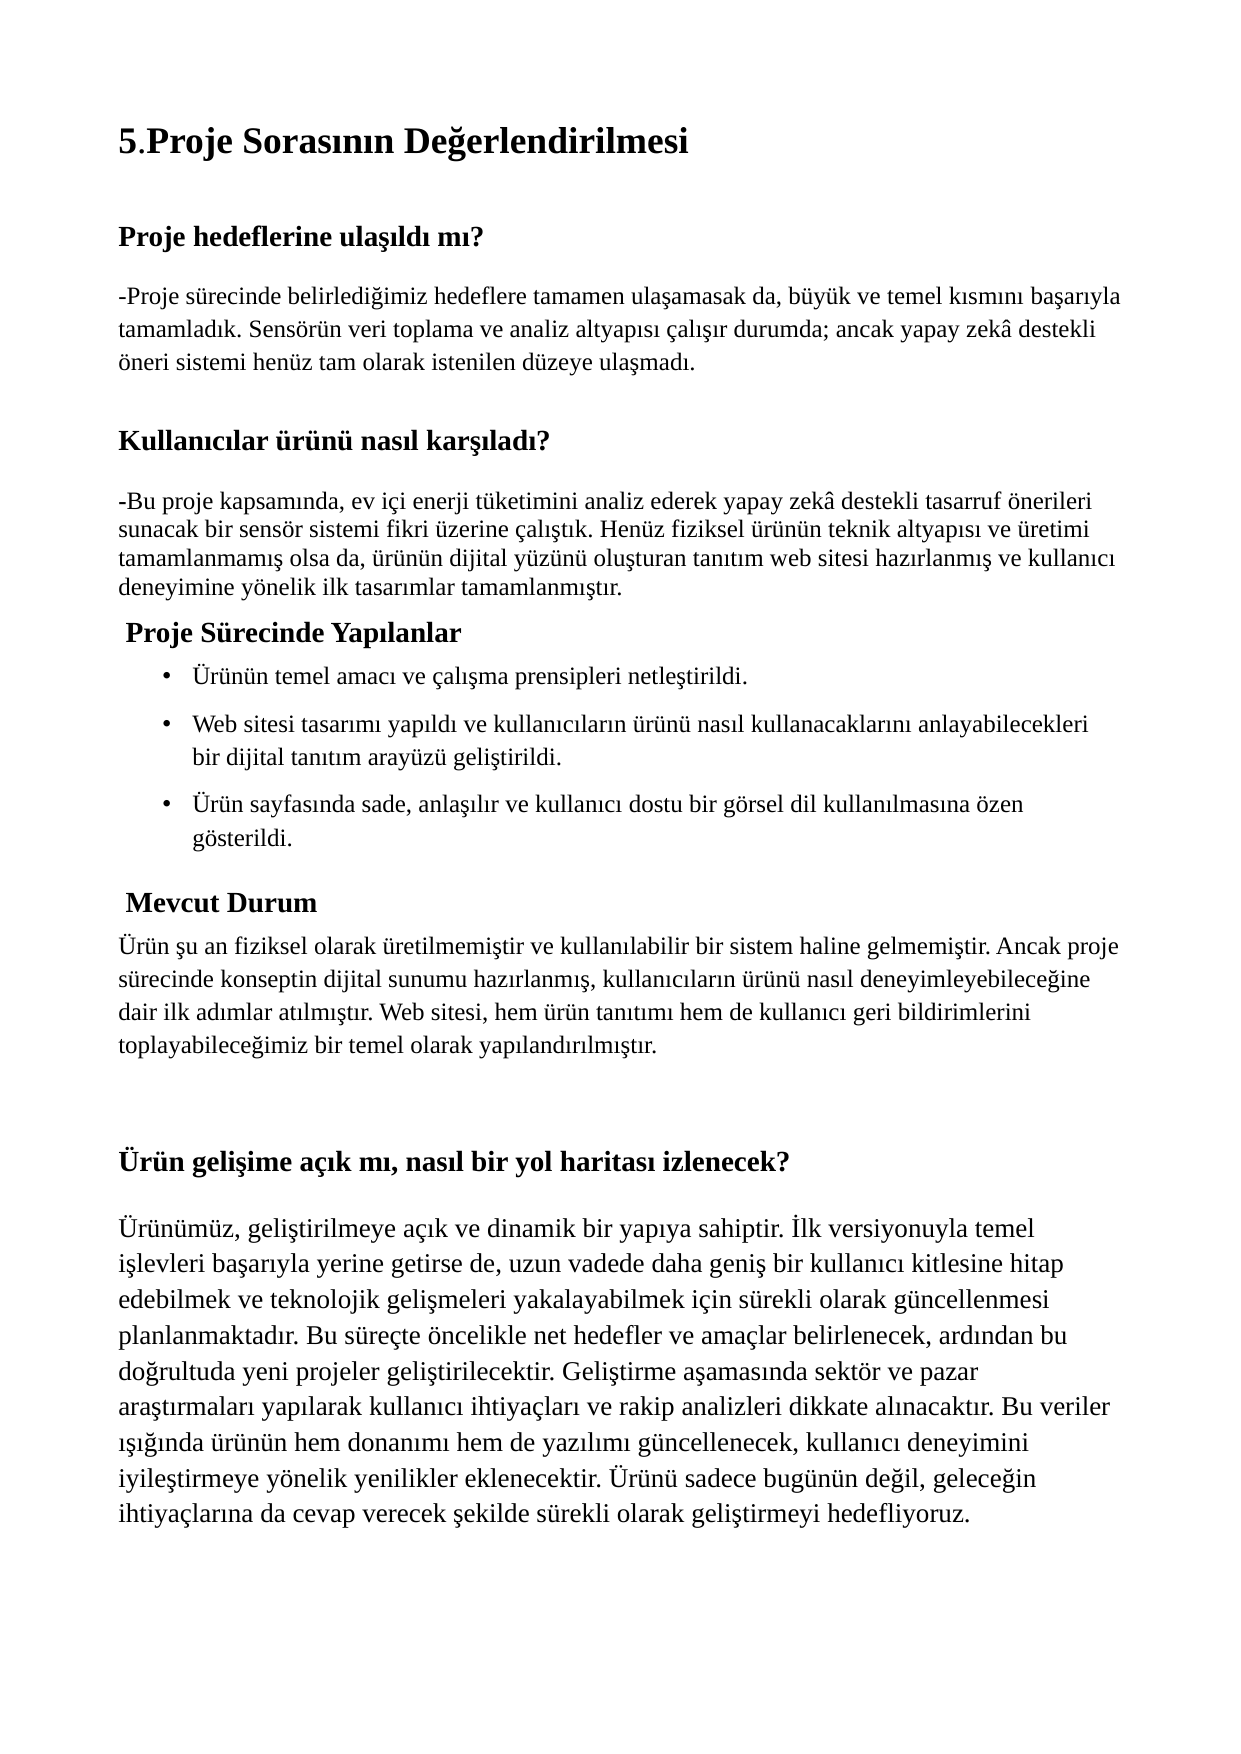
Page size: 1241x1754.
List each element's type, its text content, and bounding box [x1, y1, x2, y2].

list Ürünün temel amacı ve çalışma prensipleri netleştirildi. [162, 661, 1122, 690]
subtitle Mevcut Durum [118, 885, 1122, 918]
subtitle Proje Sürecinde Yapılanlar [118, 615, 1122, 649]
text Kullanıcılar ürünü nasıl karşıladı? [118, 423, 1122, 457]
text 5.Proje Sorasının Değerlendirilmesi [118, 118, 1122, 161]
list Ürün sayfasında sade, anlaşılır ve kullanıcı dostu bir görsel dil kullanılmasına özen gösterildi. [162, 789, 1122, 851]
text Ürünümüz, geliştirilmeye açık ve dinamik bir yapıya sahiptir. İlk versiyonuyla temel işlevleri başarıyla yerine getirse de, uzun vadede daha geniş bir kullanıcı kitlesine hitap edebilmek ve teknolojik gelişmeleri yakalayabilmek için sürekli olarak güncellenmesi planlanmaktadır. Bu süreçte öncelikle net hedefler ve amaçlar belirlenecek, ardından bu doğrultuda yeni projeler geliştirilecektir. Geliştirme aşamasında sektör ve pazar araştırmaları yapılarak kullanıcı ihtiyaçları ve rakip analizleri dikkate alınacaktır. Bu veriler ışığında ürünün hem donanımı hem de yazılımı güncellenecek, kullanıcı deneyimini iyileştirmeye yönelik yenilikler eklenecektir. Ürünü sadece bugünün değil, geleceğin ihtiyaçlarına da cevap verecek şekilde sürekli olarak geliştirmeyi hedefliyoruz. [118, 1212, 1122, 1529]
text Ürün şu an fiziksel olarak üretilmemiştir ve kullanılabilir bir sistem haline gelmemiştir. Ancak proje sürecinde konseptin dijital sunumu hazırlanmış, kullanıcıların ürünü nasıl deneyimleyebileceğine dair ilk adımlar atılmıştır. Web sitesi, hem ürün tanıtımı hem de kullanıcı geri bildirimlerini toplayabileceğimiz bir temel olarak yapılandırılmıştır. [118, 931, 1122, 1059]
text Ürün gelişime açık mı, nasıl bir yol haritası izlenecek? [118, 1144, 1122, 1178]
text -Proje sürecinde belirlediğimiz hedeflere tamamen ulaşamasak da, büyük ve temel kısmını başarıyla tamamladık. Sensörün veri toplama ve analiz altyapısı çalışır durumda; ancak yapay zekâ destekli öneri sistemi henüz tam olarak istenilen düzeye ulaşmadı. [118, 281, 1122, 376]
text -Bu proje kapsamında, ev içi enerji tüketimini analiz ederek yapay zekâ destekli tasarruf önerileri sunacak bir sensör sistemi fikri üzerine çalıştık. Henüz fiziksel ürünün teknik altyapısı ve üretimi tamamlanmamış olsa da, ürünün dijital yüzünü oluşturan tanıtım web sitesi hazırlanmış ve kullanıcı deneyimine yönelik ilk tasarımlar tamamlanmıştır. [118, 486, 1122, 601]
list Web sitesi tasarımı yapıldı ve kullanıcıların ürünü nasıl kullanacaklarını anlayabilecekleri bir dijital tanıtım arayüzü geliştirildi. [162, 709, 1122, 771]
text Proje hedeflerine ulaşıldı mı? [118, 219, 1122, 252]
